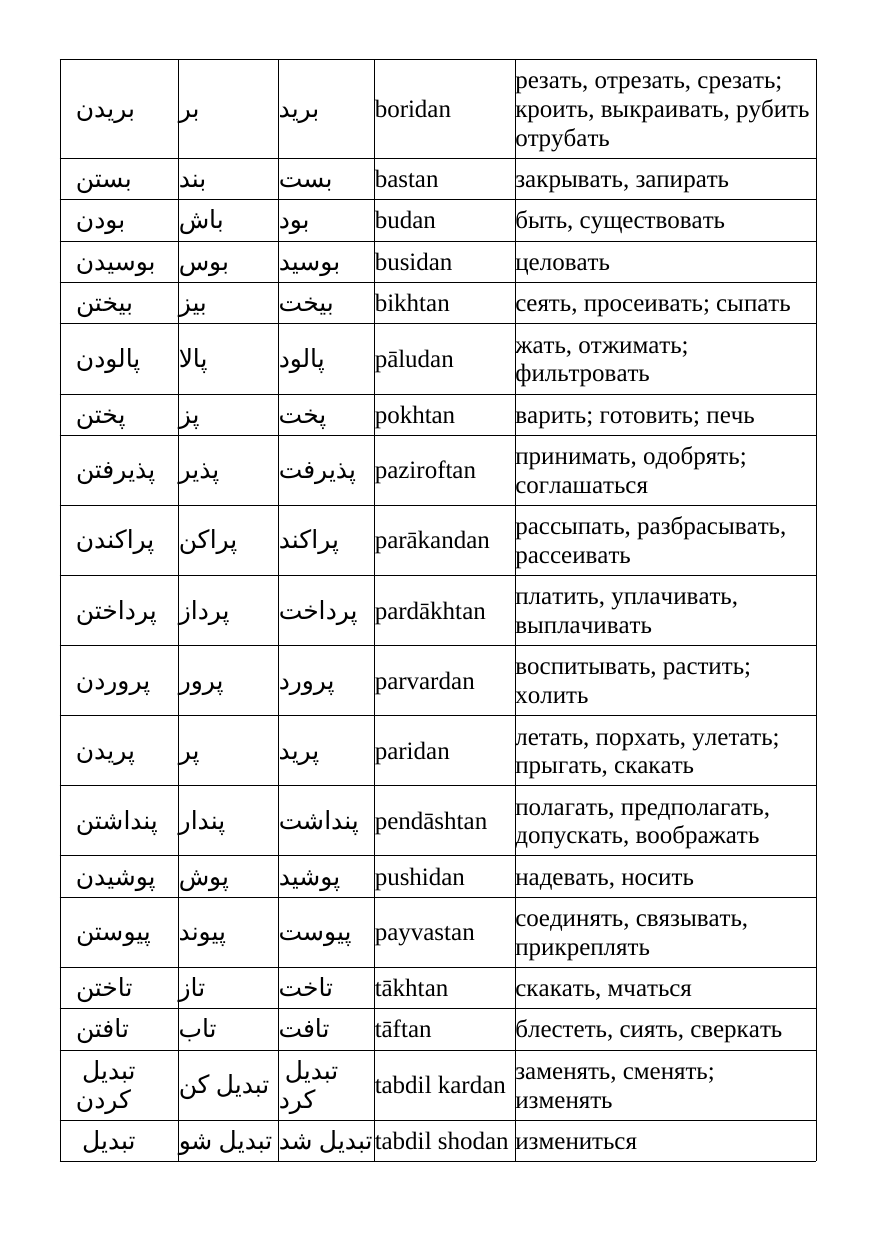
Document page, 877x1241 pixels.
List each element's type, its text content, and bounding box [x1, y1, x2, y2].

table_cell payvastan [375, 898, 515, 967]
table_cell پراکند [279, 506, 374, 575]
table_cell بیختن [61, 283, 178, 323]
table_cell tākhtan [375, 968, 515, 1008]
table_cell pāludan [375, 324, 515, 393]
table_cell pokhtan [375, 395, 515, 435]
table_cell پوشیدن [61, 856, 178, 897]
table_cell پذیرفتن [61, 436, 178, 505]
table_cell پروردن [61, 646, 178, 715]
table_cell تبدیل [61, 1121, 178, 1161]
table_cell پرور [179, 646, 278, 715]
table_cell budan [375, 200, 515, 241]
table_cell پالا [179, 324, 278, 393]
table_cell تاز [179, 968, 278, 1008]
table_cell بیز [179, 283, 278, 323]
table_cell tabdil kardan [375, 1051, 515, 1120]
table_cell تاخت [279, 968, 374, 1008]
table_cell پذیر [179, 436, 278, 505]
table_cell платить, уплачивать, выплачивать [516, 576, 816, 645]
table_cell принимать, одобрять; соглашаться [516, 436, 816, 505]
table_cell بوسیدن [61, 242, 178, 282]
table_cell tāftan [375, 1009, 515, 1049]
table_cell پنداشتن [61, 786, 178, 855]
table_cell parvardan [375, 646, 515, 715]
table_cell соединять, связывать, прикреплять [516, 898, 816, 967]
table_cell پرورد [279, 646, 374, 715]
table_cell تبدیل شو [179, 1121, 278, 1161]
table_cell надевать, носить [516, 856, 816, 897]
table_cell parākandan [375, 506, 515, 575]
table_cell варить; готовить; печь [516, 395, 816, 435]
table_cell скакать, мчаться [516, 968, 816, 1008]
table_cell بست [279, 159, 374, 199]
table_cell بند [179, 159, 278, 199]
table_cell pushidan [375, 856, 515, 897]
table_cell تبدیل کرد [279, 1051, 374, 1120]
table_cell پختن [61, 395, 178, 435]
table_cell پرید [279, 716, 374, 785]
table_cell پذیرفت [279, 436, 374, 505]
table_cell بود [279, 200, 374, 241]
table_cell paziroftan [375, 436, 515, 505]
table_cell بوسید [279, 242, 374, 282]
table_cell tabdil shodan [375, 1121, 515, 1161]
table_cell целовать [516, 242, 816, 282]
table_cell летать, порхать, улетать; прыгать, скакать [516, 716, 816, 785]
table_cell تاختن [61, 968, 178, 1008]
table_cell بستن [61, 159, 178, 199]
table_cell پرداز [179, 576, 278, 645]
table_cell резать, отрезать, срезать; кроить, выкраивать, рубить отрубать [516, 60, 816, 158]
table_cell تبدیل کن [179, 1051, 278, 1120]
table_cell بیخت [279, 283, 374, 323]
table_cell پوشید [279, 856, 374, 897]
table_cell жать, отжимать; фильтровать [516, 324, 816, 393]
table_cell boridan [375, 60, 515, 158]
table_cell پراکن [179, 506, 278, 575]
table_cell рассыпать, разбрасывать, рассеивать [516, 506, 816, 575]
table_cell پوش [179, 856, 278, 897]
table_cell بریدن [61, 60, 178, 158]
table_cell بودن [61, 200, 178, 241]
table_cell پالودن [61, 324, 178, 393]
table_cell پراکندن [61, 506, 178, 575]
table_cell پنداشت [279, 786, 374, 855]
table_cell bikhtan [375, 283, 515, 323]
table_cell воспитывать, растить; холить [516, 646, 816, 715]
table_cell pendāshtan [375, 786, 515, 855]
table_cell تافتن [61, 1009, 178, 1049]
table_cell پندار [179, 786, 278, 855]
table_cell تبدیل شد [279, 1121, 374, 1161]
table_cell сеять, просеивать; сыпать [516, 283, 816, 323]
table_cell برید [279, 60, 374, 158]
table_cell پالود [279, 324, 374, 393]
table_cell پریدن [61, 716, 178, 785]
table_cell полагать, предполагать, допускать, воображать [516, 786, 816, 855]
table_cell پیوست [279, 898, 374, 967]
table_cell تاب [179, 1009, 278, 1049]
table_cell bastan [375, 159, 515, 199]
table_cell پرداخت [279, 576, 374, 645]
table_cell блестеть, сиять, сверкать [516, 1009, 816, 1049]
table_cell پیوند [179, 898, 278, 967]
table_cell تبدیل کردن [61, 1051, 178, 1120]
table_cell измениться [516, 1121, 816, 1161]
table_cell پیوستن [61, 898, 178, 967]
table_cell بوس [179, 242, 278, 282]
table_cell закрывать, запирать [516, 159, 816, 199]
table_cell پر [179, 716, 278, 785]
table_cell باش [179, 200, 278, 241]
table_cell paridan [375, 716, 515, 785]
table_cell پز [179, 395, 278, 435]
table_cell заменять, сменять; изменять [516, 1051, 816, 1120]
table_cell پخت [279, 395, 374, 435]
table_cell быть, существовать [516, 200, 816, 241]
table_cell بر [179, 60, 278, 158]
table_cell pardākhtan [375, 576, 515, 645]
table_cell پرداختن [61, 576, 178, 645]
table_cell تافت [279, 1009, 374, 1049]
table_cell busidan [375, 242, 515, 282]
